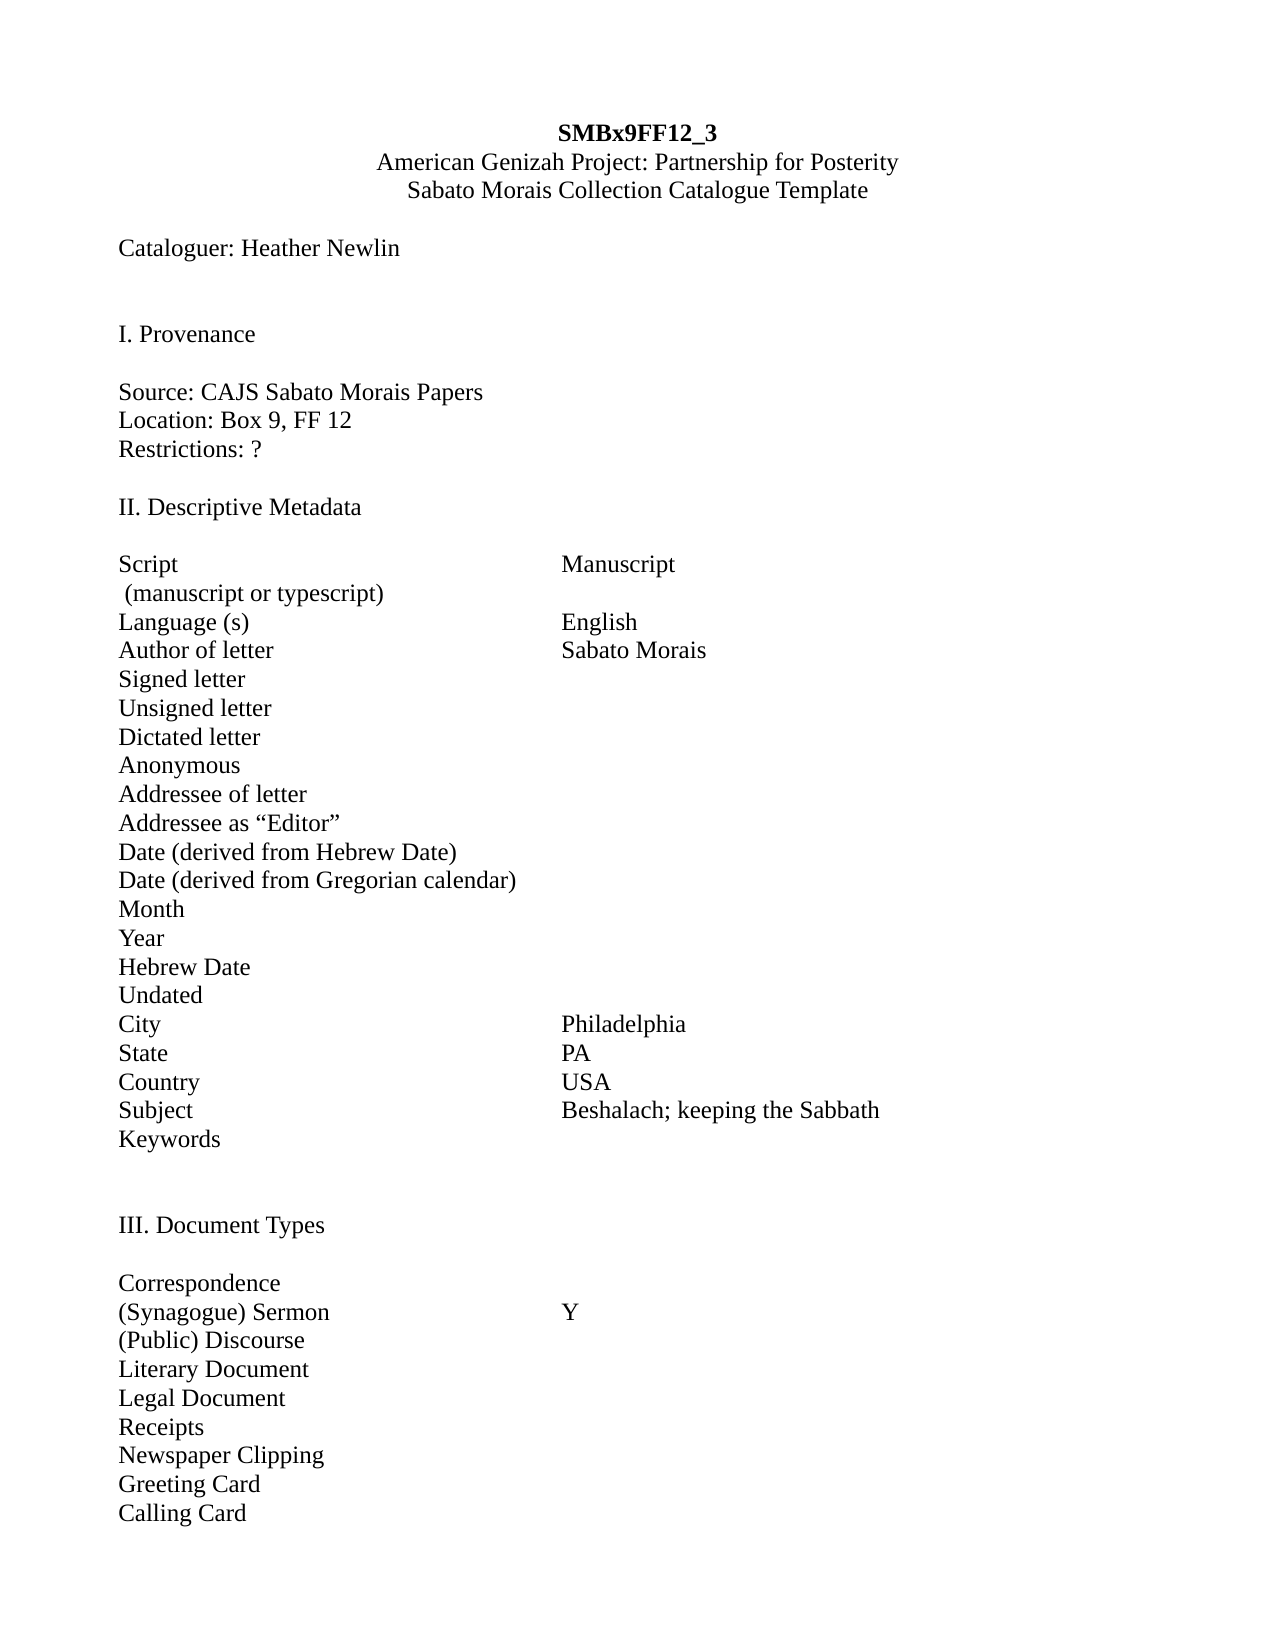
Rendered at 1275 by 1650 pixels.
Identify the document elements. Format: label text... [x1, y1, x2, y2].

text II. Descriptive Metadata [118, 492, 1157, 521]
text American Genizah Project: Partnership for Posterity [118, 147, 1157, 176]
text Script Manuscript [118, 549, 1157, 578]
text Country USA [118, 1067, 1157, 1096]
text III. Document Types [118, 1211, 1157, 1239]
text I. Provenance [118, 319, 1157, 348]
text Date (derived from Hebrew Date) [118, 837, 1157, 866]
text Unsigned letter [118, 693, 1157, 722]
text (Synagogue) Sermon Y [118, 1297, 1157, 1326]
text Location: Box 9, FF 12 [118, 406, 1157, 434]
text Author of letter Sabato Morais [118, 636, 1157, 664]
text Dictated letter [118, 722, 1157, 751]
text Language (s) English [118, 607, 1157, 636]
text Subject Beshalach; keeping the Sabbath [118, 1096, 1157, 1124]
text Hebrew Date [118, 952, 1157, 981]
text Source: CAJS Sabato Morais Papers [118, 377, 1157, 406]
text Restrictions: ? [118, 434, 1157, 463]
text (manuscript or typescript) [118, 578, 1157, 607]
text Addressee as “Editor” [118, 808, 1157, 837]
text Correspondence [118, 1268, 1157, 1297]
text Greeting Card [118, 1469, 1157, 1498]
text Year [118, 923, 1157, 952]
text Undated [118, 981, 1157, 1009]
text SMBx9FF12_3 [118, 118, 1157, 147]
text Newspaper Clipping [118, 1441, 1157, 1469]
text Receipts [118, 1412, 1157, 1441]
text City Philadelphia [118, 1009, 1157, 1038]
text Calling Card [118, 1498, 1157, 1527]
text Signed letter [118, 664, 1157, 693]
text Literary Document [118, 1354, 1157, 1383]
text Sabato Morais Collection Catalogue Template [118, 176, 1157, 204]
text Month [118, 894, 1157, 923]
text Cataloguer: Heather Newlin [118, 233, 1157, 262]
text Anonymous [118, 751, 1157, 779]
text Addressee of letter [118, 779, 1157, 808]
text (Public) Discourse [118, 1326, 1157, 1354]
text Legal Document [118, 1383, 1157, 1412]
text Keywords [118, 1124, 1157, 1153]
text State PA [118, 1038, 1157, 1067]
text Date (derived from Gregorian calendar) [118, 866, 1157, 894]
